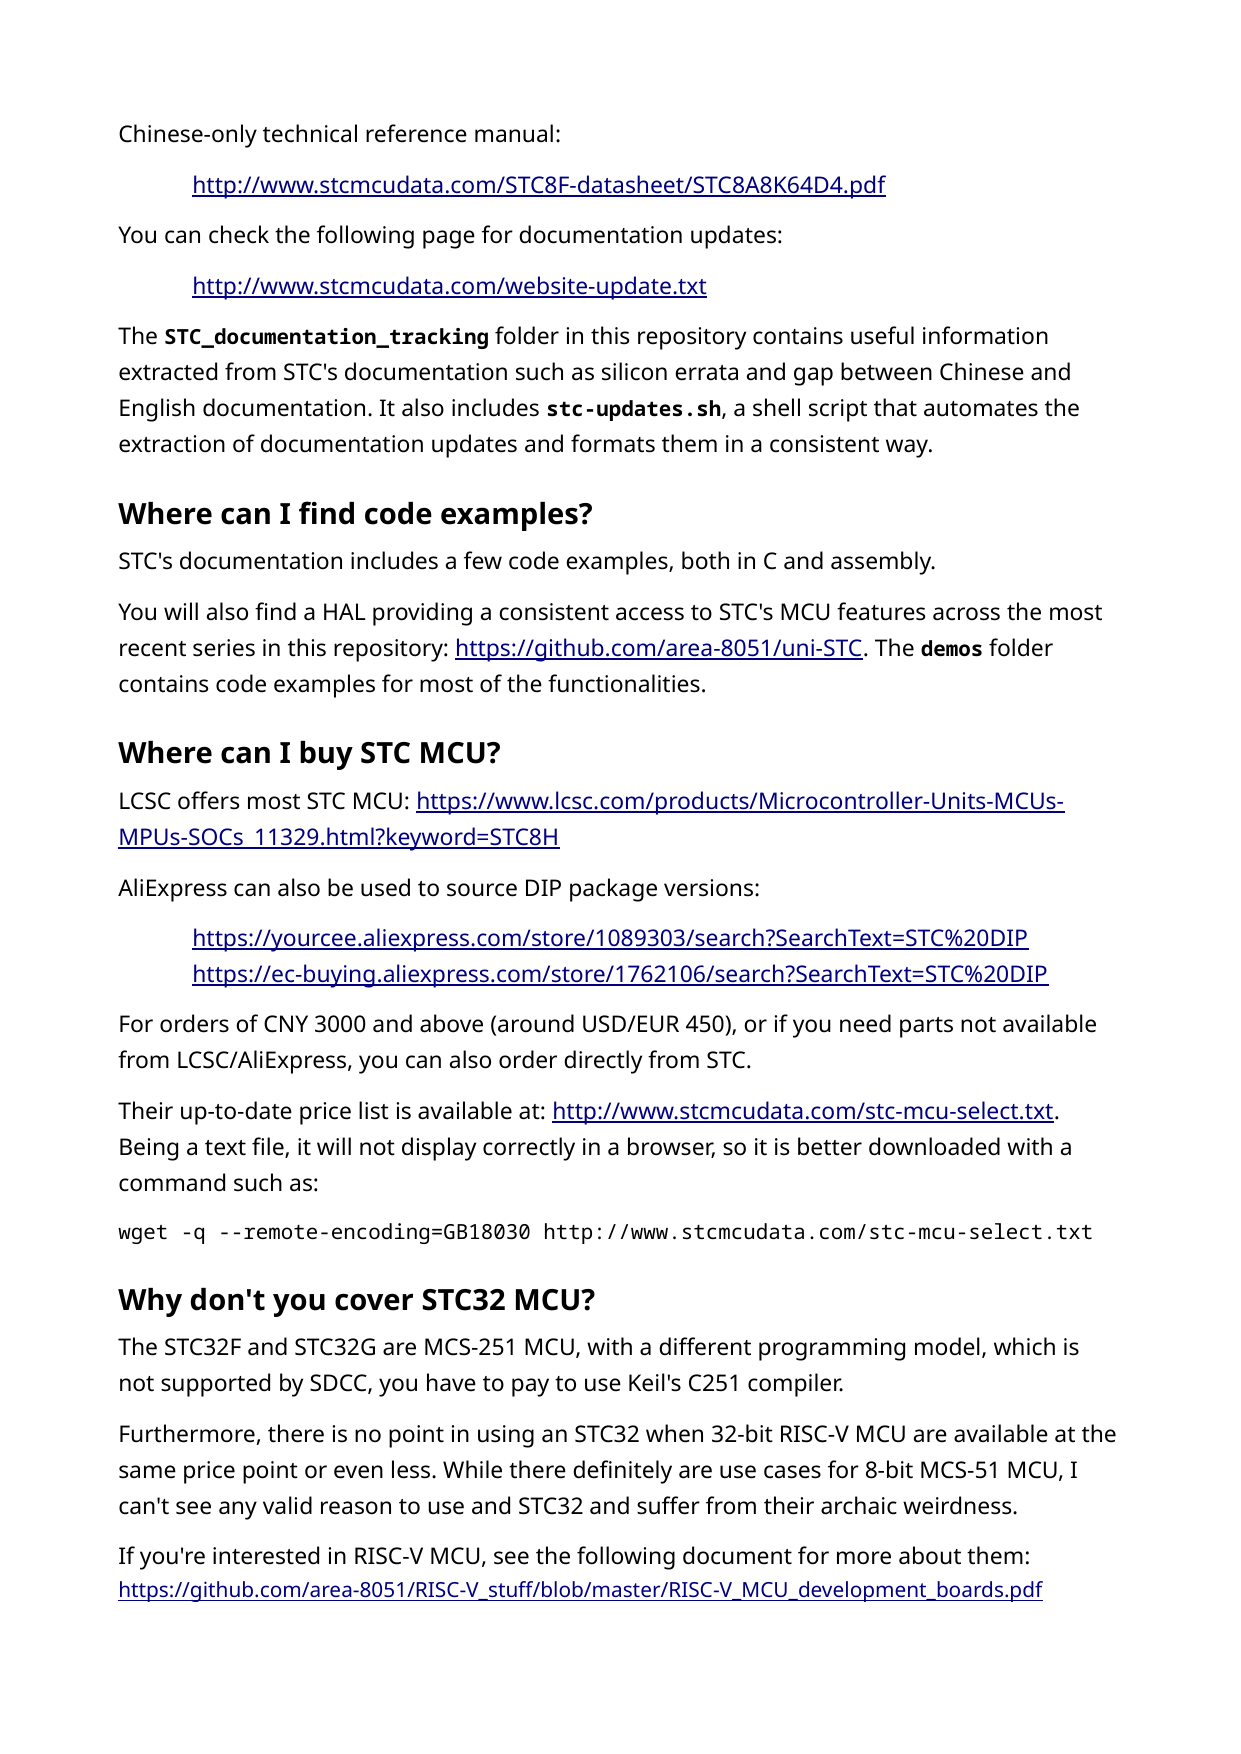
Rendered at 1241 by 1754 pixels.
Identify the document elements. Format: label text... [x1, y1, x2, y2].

text You will also find a HAL providing a consistent access to STC's MCU features across the most recent series in this repository: https://github.com/area-8051/uni-STC. The demos folder contains code examples for most of the functionalities. [118, 596, 1122, 699]
subtitle Where can I buy STC MCU? [118, 733, 1122, 772]
subtitle Why don't you cover STC32 MCU? [118, 1279, 1122, 1319]
text If you're interested in RISC-V MCU, see the following document for more about them: https://github.com/area-8051/RISC-V_stuff/blob/master/RISC-V_MCU_development_boards.pdf [118, 1540, 1122, 1604]
text The STC_documentation_tracking folder in this repository contains useful information extracted from STC's documentation such as silicon errata and gap between Chinese and English documentation. It also includes stc-updates.sh, a shell script that automates the extraction of documentation updates and formats them in a consistent way. [118, 320, 1122, 459]
text AliExpress can also be used to source DIP package versions: [118, 871, 1122, 903]
text You can check the following page for documentation updates: [118, 219, 1122, 250]
text Chinese-only technical reference manual: [118, 118, 1122, 149]
subtitle Where can I find code examples? [118, 493, 1122, 533]
text http://www.stcmcudata.com/website-update.txt [192, 270, 1122, 301]
text http://www.stcmcudata.com/STC8F-datasheet/STC8A8K64D4.pdf [192, 169, 1122, 200]
text STC's documentation includes a few code examples, both in C and assembly. [118, 545, 1122, 577]
text For orders of CNY 3000 and above (around USD/EUR 450), or if you need parts not available from LCSC/AliExpress, you can also order directly from STC. [118, 1008, 1122, 1076]
text https://ec-buying.aliexpress.com/store/1762106/search?SearchText=STC%20DIP [192, 958, 1122, 989]
text LCSC offers most STC MCU: https://www.lcsc.com/products/Microcontroller-Units-MCUs-MPUs-SOCs_11329.html?keyword=STC8H [118, 785, 1122, 852]
text The STC32F and STC32G are MCS-251 MCU, with a different programming model, which is not supported by SDCC, you have to pay to use Keil's C251 compiler. [118, 1331, 1122, 1398]
text https://yourcee.aliexpress.com/store/1089303/search?SearchText=STC%20DIP [192, 922, 1122, 953]
text wget -q --remote-encoding=GB18030 http://www.stcmcudata.com/stc-mcu-select.txt [118, 1217, 1122, 1246]
text Their up-to-date price list is available at: http://www.stcmcudata.com/stc-mcu-select.txt. Being a text file, it will not display correctly in a browser, so it is better downloaded with a command such as: [118, 1095, 1122, 1198]
text Furthermore, there is no point in using an STC32 when 32-bit RISC-V MCU are available at the same price point or even less. While there definitely are use cases for 8-bit MCS-51 MCU, I can't see any valid reason to use and STC32 and suffer from their archaic weirdness. [118, 1418, 1122, 1521]
